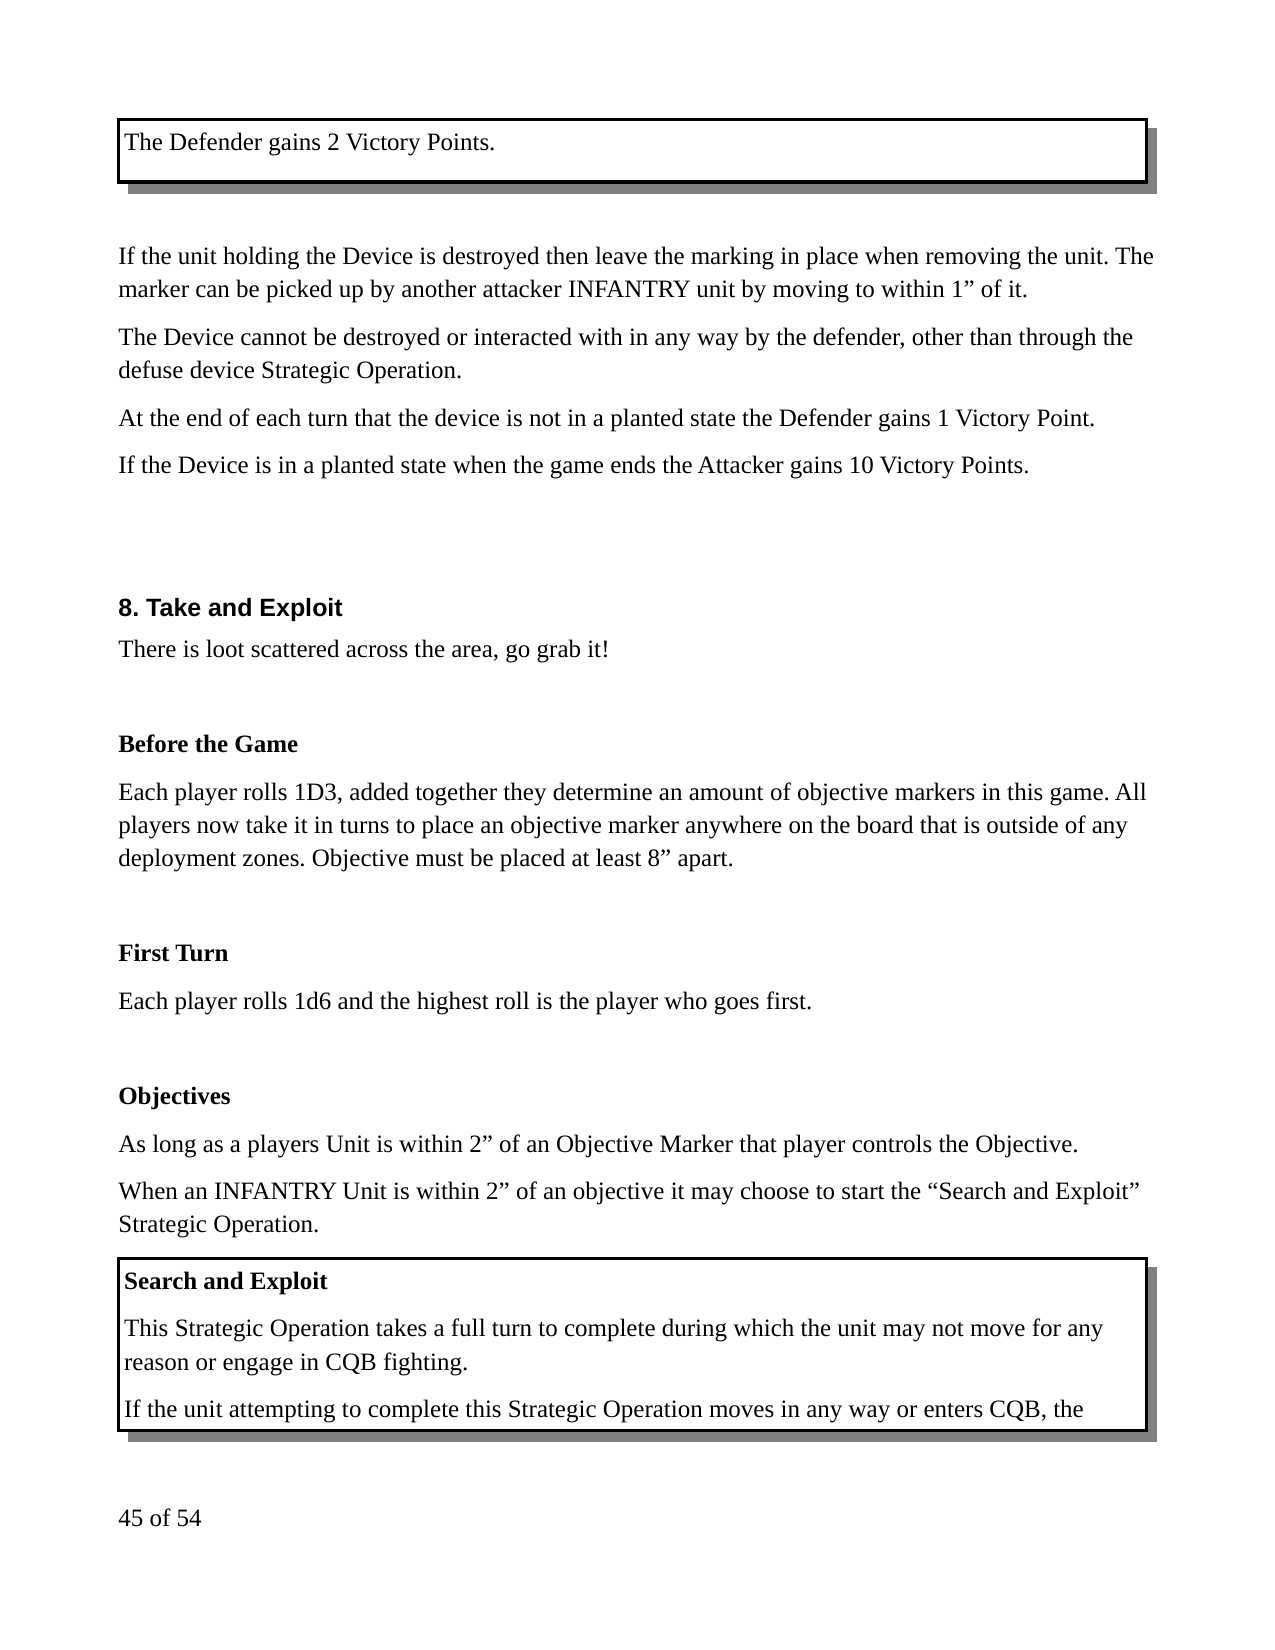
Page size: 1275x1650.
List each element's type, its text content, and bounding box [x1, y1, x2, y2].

text Objectives [118, 1081, 1157, 1110]
text At the end of each turn that the device is not in a planted state the Defender gains 1 Victory Point. [118, 403, 1157, 431]
subtitle . Take and Exploit [118, 593, 1157, 622]
text If the unit holding the Device is destroyed then leave the marking in place when removing the unit. The marker can be picked up by another attacker INFANTRY unit by moving to within 1” of it. [118, 241, 1157, 303]
text As long as a players Unit is within 2” of an Objective Marker that player controls the Objective. [118, 1129, 1157, 1158]
text Each player rolls 1d6 and the highest roll is the player who goes first. [118, 986, 1157, 1015]
text When an INFANTRY Unit is within 2” of an objective it may choose to start the “Search and Exploit” Strategic Operation. [118, 1176, 1157, 1238]
text If the Device is in a planted state when the game ends the Attacker gains 10 Victory Points. [118, 450, 1157, 479]
text Each player rolls 1D3, added together they determine an amount of objective markers in this game. All players now take it in turns to place an objective marker anywhere on the board that is outside of any deployment zones. Objective must be placed at least 8” apart. [118, 777, 1157, 872]
text Before the Game [118, 729, 1157, 758]
table_header The Defender gains 2 Victory Points. [120, 121, 1145, 180]
text There is loot scattered across the area, go grab it! [118, 634, 1157, 663]
text The Device cannot be destroyed or interacted with in any way by the defender, other than through the defuse device Strategic Operation. [118, 322, 1157, 384]
text First Turn [118, 938, 1157, 967]
table_header Search and Exploit This Strategic Operation takes a full turn to complete during which the unit may not move for any reason or engage in CQB fighting. If the unit attempting to complete this Strategic Operation moves in any way or enters CQB, the [120, 1260, 1145, 1429]
